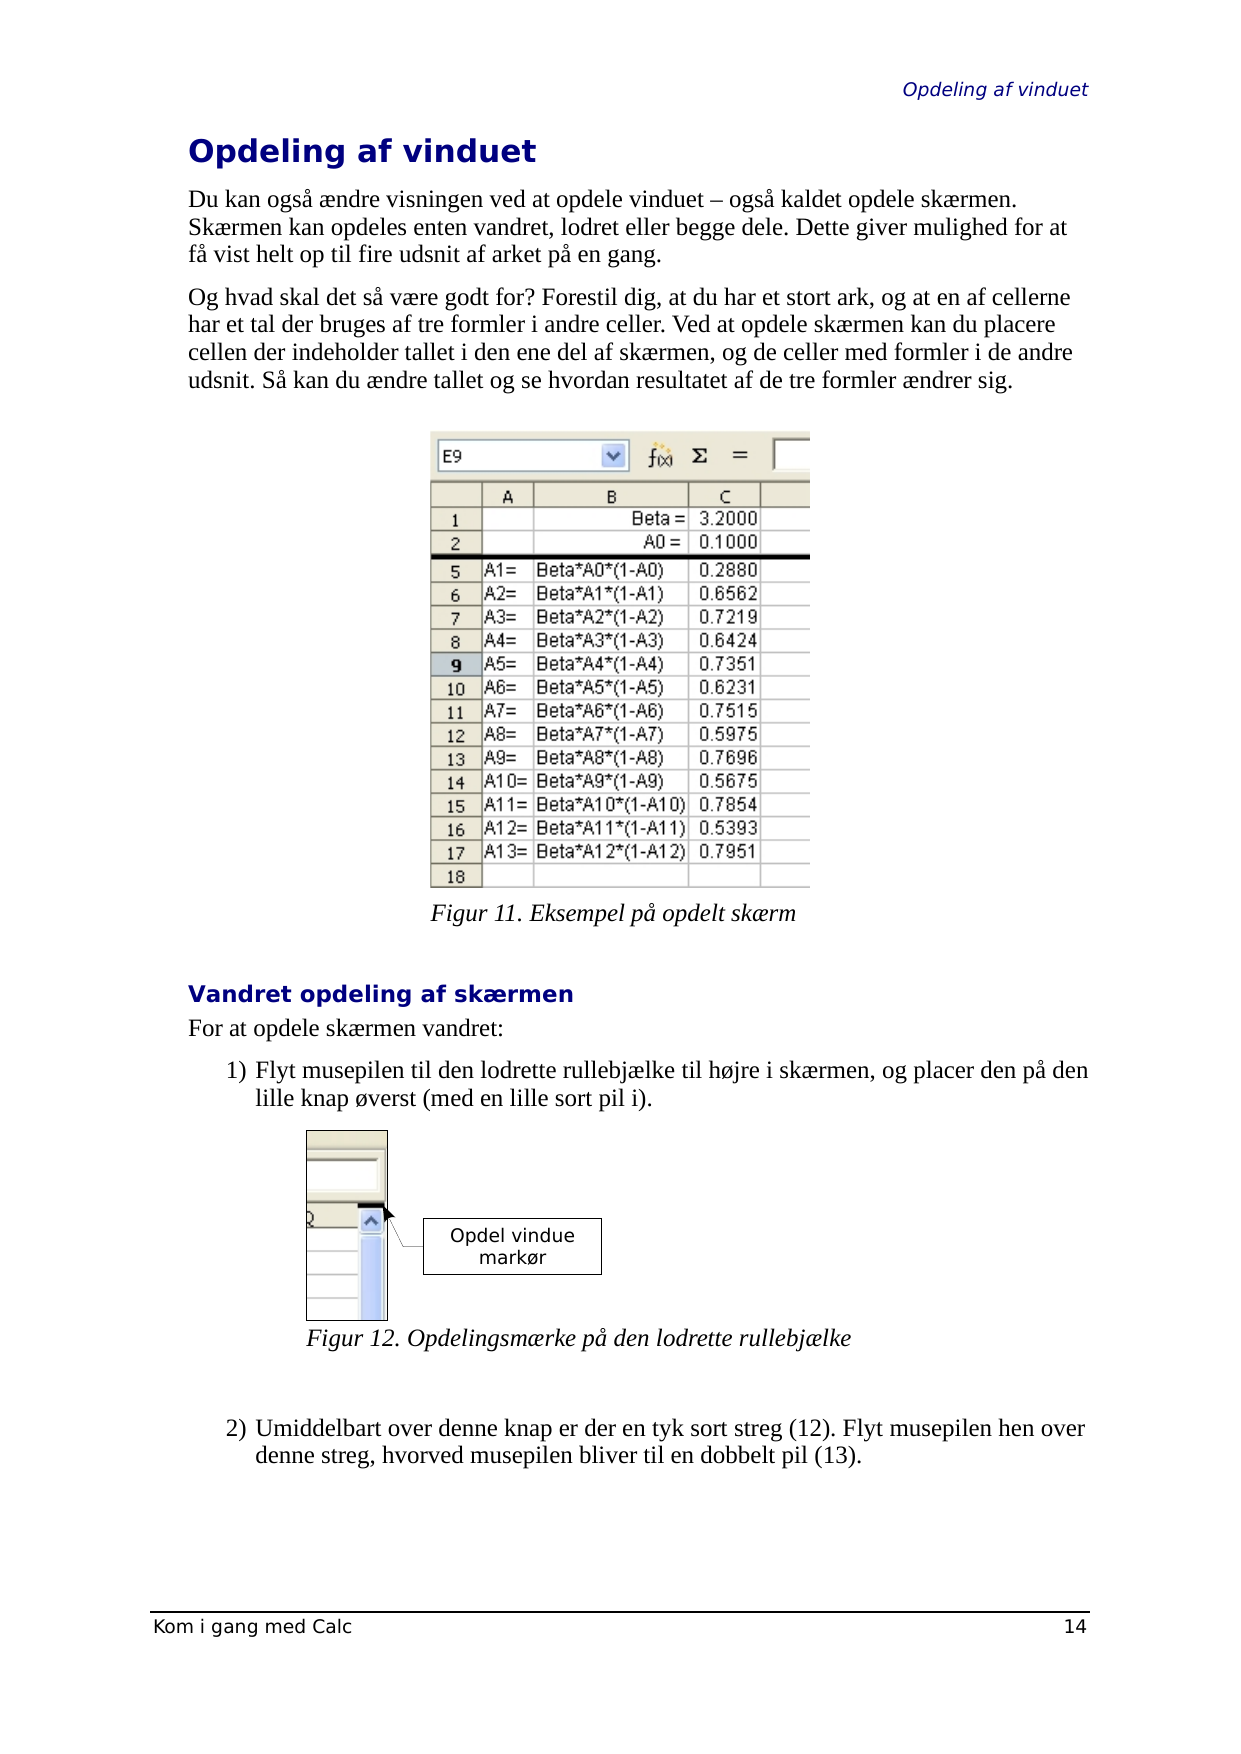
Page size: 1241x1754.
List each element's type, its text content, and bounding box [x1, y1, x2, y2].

text Figur 11. Eksempel på opdelt skærm [430, 899, 810, 927]
list Flyt musepilen til den lodrette rullebjælke til højre i skærmen, og placer den på den lille knap øverst (med en lille sort pil i). [226, 1056, 1090, 1112]
picture [430, 430, 810, 888]
subtitle Vandret opdeling af skærmen [188, 981, 1090, 1008]
list Umiddelbart over denne knap er der en tyk sort streg (Figur 12). Flyt musepilen hen over denne streg, hvorved musepilen bliver til en dobbelt pil (Figur 13). [226, 1414, 1090, 1469]
subtitle Opdeling af vinduet [188, 134, 1090, 170]
text Figur 12. Opdelingsmærke på den lodrette rullebjælke [306, 1324, 934, 1351]
text For at opdele skærmen vandret: [188, 1014, 1090, 1041]
text Du kan også ændre visningen ved at opdele vinduet – også kaldet opdele skærmen. Skærmen kan opdeles enten vandret, lodret eller begge dele. Dette giver mulighed for at få vist helt op til fire udsnit af arket på en gang. [188, 185, 1090, 268]
text Og hvad skal det så være godt for? Forestil dig, at du har et stort ark, og at en af cellerne har et tal der bruges af tre formler i andre celler. Ved at opdele skærmen kan du placere cellen der indeholder tallet i den ene del af skærmen, og de celler med formler i de andre udsnit. Så kan du ændre tallet og se hvordan resultatet af de tre formler ændrer sig. [188, 283, 1090, 394]
picture [307, 1131, 387, 1320]
